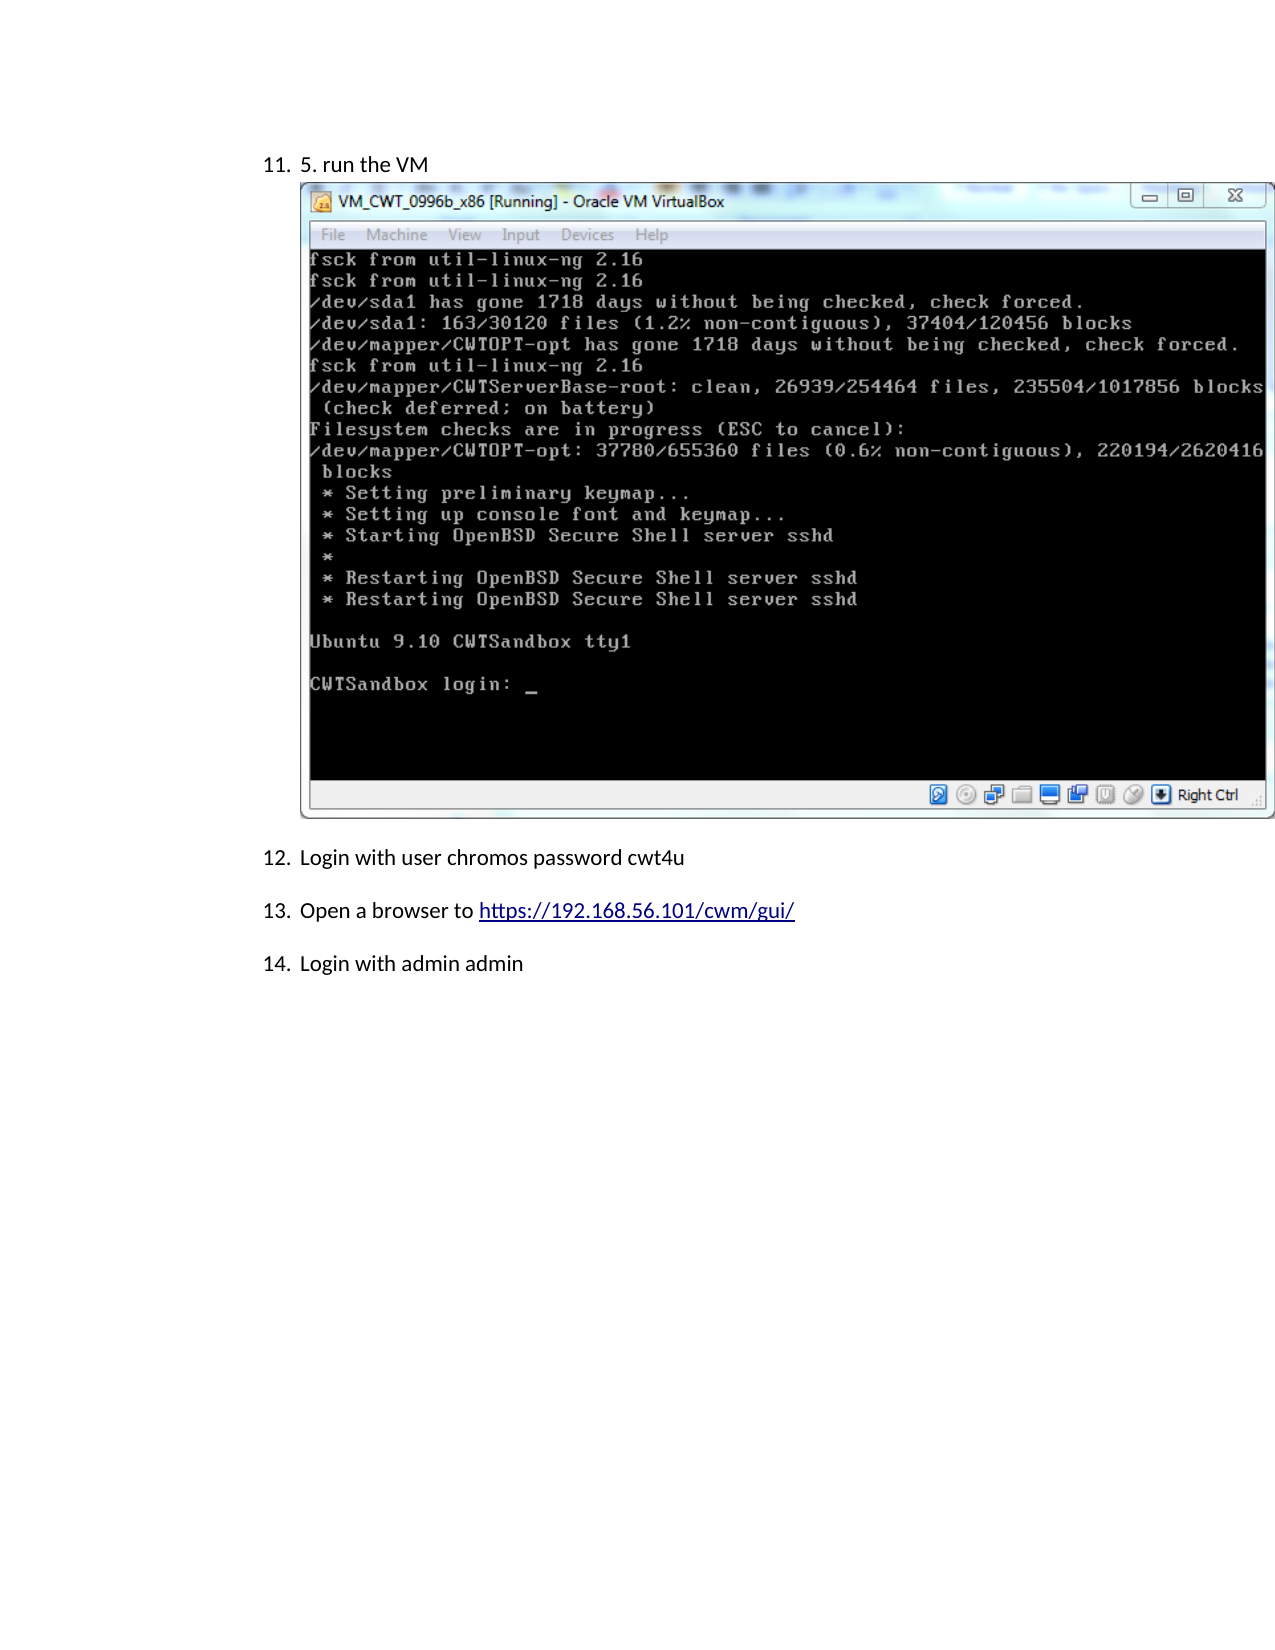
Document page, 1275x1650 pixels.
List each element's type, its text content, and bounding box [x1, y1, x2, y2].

list 5. run the VM [262, 150, 1125, 818]
list Login with admin admin [262, 949, 1125, 977]
list Login with user chromos password cwt4u [262, 843, 1125, 871]
list Open a browser to https://192.168.56.101/cwm/gui/ [262, 896, 1125, 924]
